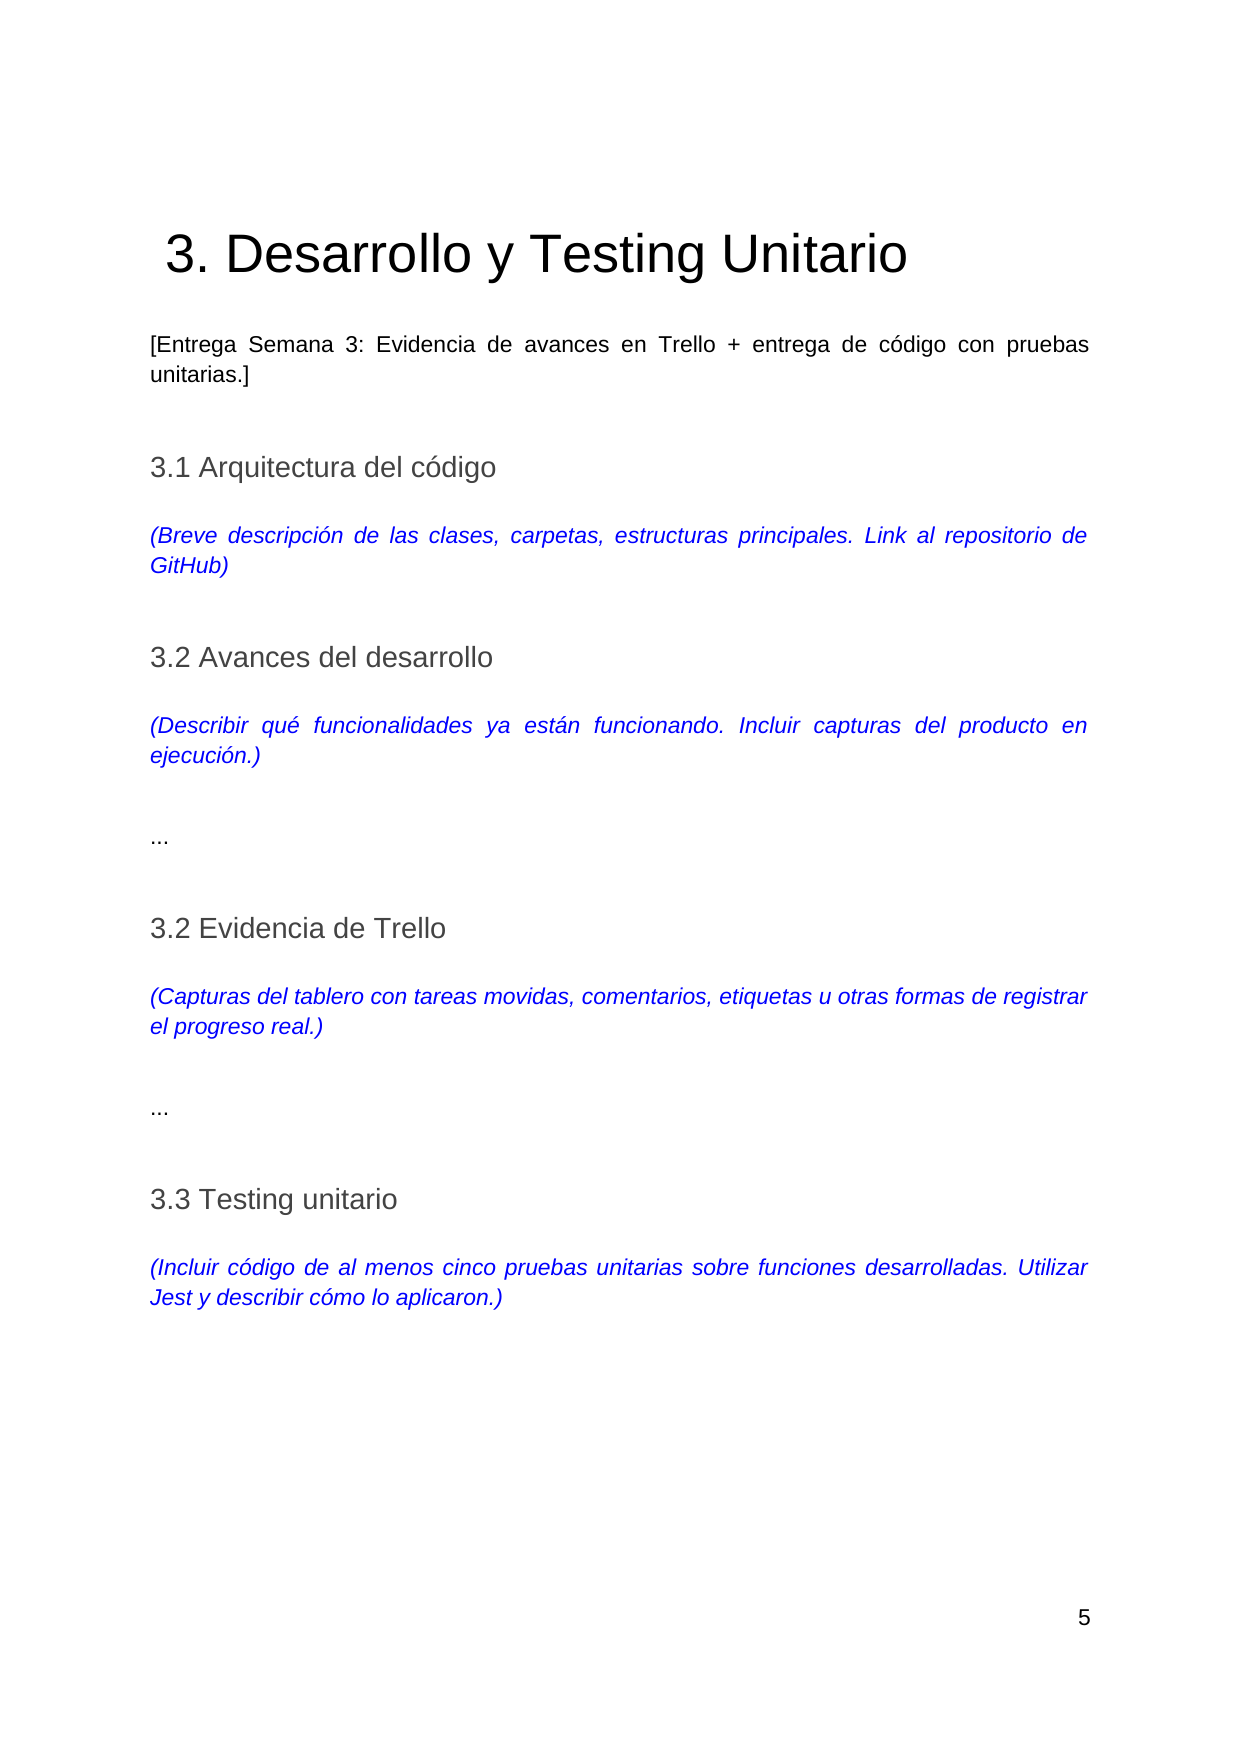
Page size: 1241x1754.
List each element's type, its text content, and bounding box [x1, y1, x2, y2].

text (Incluir código de al menos cinco pruebas unitarias sobre funciones desarrolladas. Utilizar Jest y describir cómo lo aplicaron.) [150, 1254, 1091, 1310]
text (Capturas del tablero con tareas movidas, comentarios, etiquetas u otras formas de registrar el progreso real.) [150, 983, 1091, 1039]
subtitle 3.1 Arquitectura del código [150, 450, 1091, 483]
text ... [150, 823, 1091, 849]
subtitle 3.2 Avances del desarrollo [150, 640, 1091, 674]
text (Describir qué funcionalidades ya están funcionando. Incluir capturas del producto en ejecución.) [150, 712, 1091, 769]
subtitle 3.3 Testing unitario [150, 1182, 1091, 1216]
text [Entrega Semana 3: Evidencia de avances en Trello + entrega de código con pruebas unitarias.] [150, 331, 1091, 387]
text (Breve descripción de las clases, carpetas, estructuras principales. Link al repositorio de GitHub) [150, 522, 1091, 578]
subtitle 3. Desarrollo y Testing Unitario [150, 222, 1091, 284]
subtitle 3.2 Evidencia de Trello [150, 911, 1091, 945]
text ... [150, 1093, 1091, 1120]
